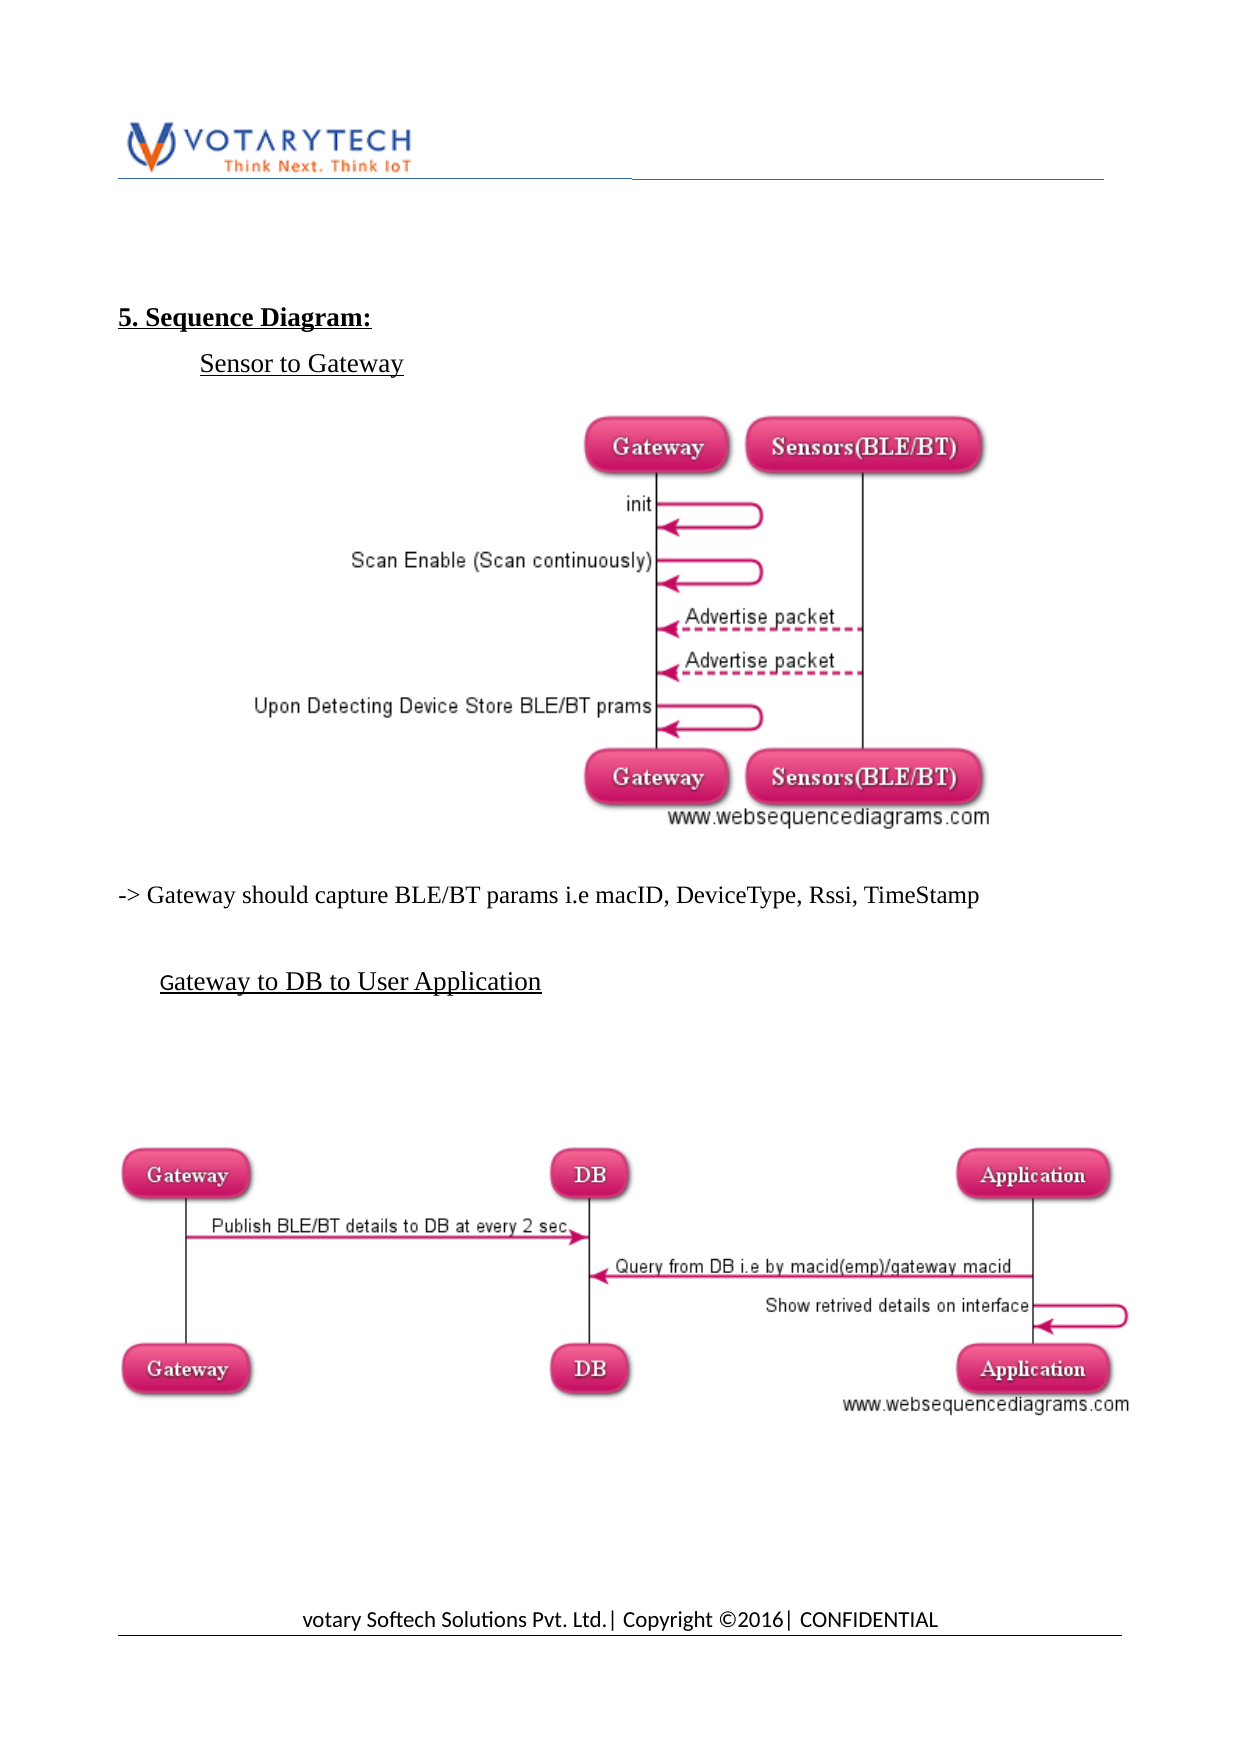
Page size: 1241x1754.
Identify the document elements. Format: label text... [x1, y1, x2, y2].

picture [102, 1128, 1141, 1425]
picture [237, 394, 1003, 840]
picture [118, 118, 419, 178]
text 5. Sequence Diagram: [118, 301, 1157, 332]
text -> Gateway should capture BLE/BT params i.e macID, DeviceType, Rssi, TimeStamp [118, 880, 1157, 908]
list Sensor to Gateway [118, 348, 1157, 379]
text Gateway to DB to User Application [118, 965, 1157, 996]
